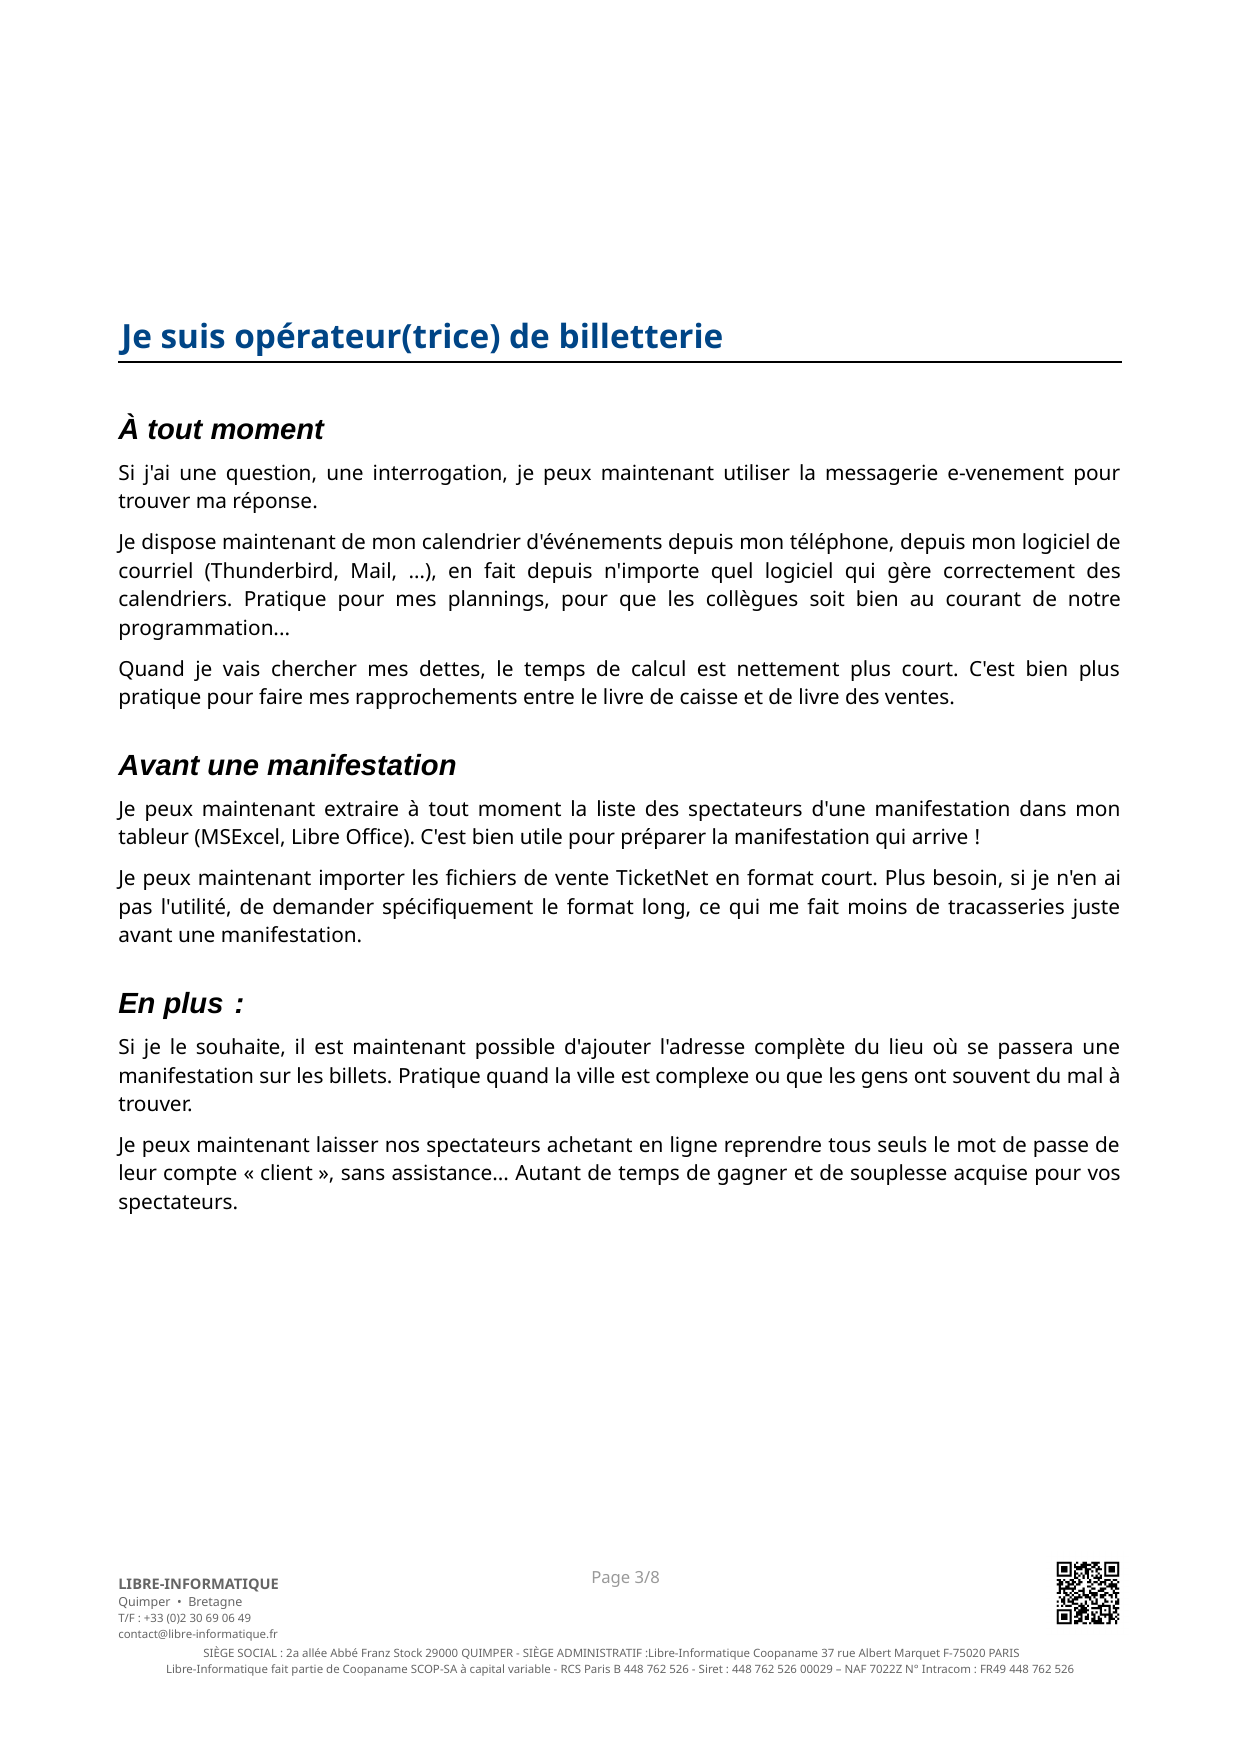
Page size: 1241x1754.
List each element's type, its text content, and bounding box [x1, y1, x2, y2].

subtitle À tout moment [118, 412, 1122, 446]
text Je peux maintenant importer les fichiers de vente TicketNet en format court. Plus besoin, si je n'en ai pas l'utilité, de demander spécifiquement le format long, ce qui me fait moins de tracasseries juste avant une manifestation. [118, 863, 1122, 949]
subtitle Je suis opérateur(trice) de billetterie [118, 309, 1122, 361]
text Je peux maintenant extraire à tout moment la liste des spectateurs d'une manifestation dans mon tableur (MSExcel, Libre Office). C'est bien utile pour préparer la manifestation qui arrive ! [118, 794, 1122, 851]
subtitle En plus : [118, 986, 1122, 1020]
text Quand je vais chercher mes dettes, le temps de calcul est nettement plus court. C'est bien plus pratique pour faire mes rapprochements entre le livre de caisse et de livre des ventes. [118, 654, 1122, 711]
text Je dispose maintenant de mon calendrier d'événements depuis mon téléphone, depuis mon logiciel de courriel (Thunderbird, Mail, …), en fait depuis n'importe quel logiciel qui gère correctement des calendriers. Pratique pour mes plannings, pour que les collègues soit bien au courant de notre programmation... [118, 527, 1122, 641]
subtitle Avant une manifestation [118, 748, 1122, 782]
text Si j'ai une question, une interrogation, je peux maintenant utiliser la messagerie e-venement pour trouver ma réponse. [118, 458, 1122, 515]
text Si je le souhaite, il est maintenant possible d'ajouter l'adresse complète du lieu où se passera une manifestation sur les billets. Pratique quand la ville est complexe ou que les gens ont souvent du mal à trouver. [118, 1032, 1122, 1118]
text Je peux maintenant laisser nos spectateurs achetant en ligne reprendre tous seuls le mot de passe de leur compte « client », sans assistance... Autant de temps de gagner et de souplesse acquise pour vos spectateurs. [118, 1130, 1122, 1215]
picture [1046, 1551, 1130, 1635]
